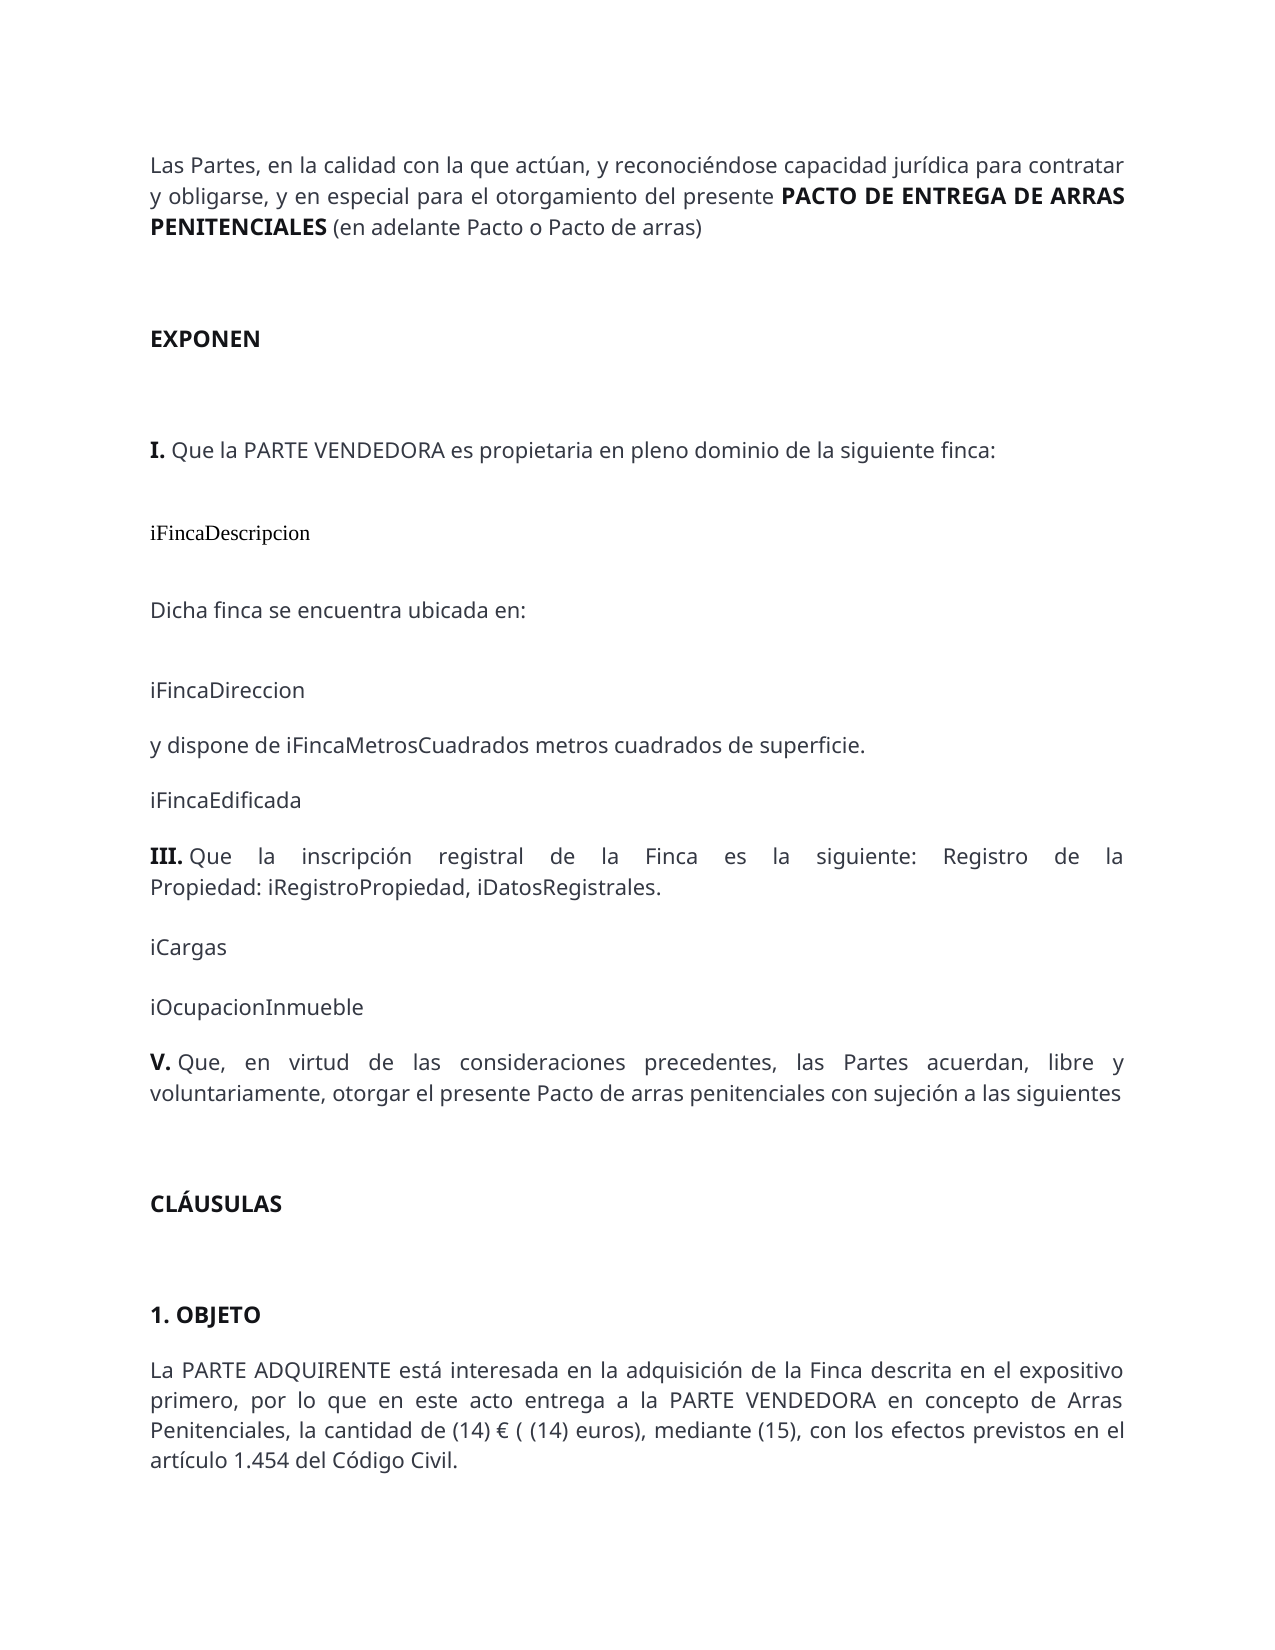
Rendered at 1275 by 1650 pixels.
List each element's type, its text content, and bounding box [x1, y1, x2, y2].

text CLÁUSULAS [150, 1157, 1125, 1219]
text I. Que la PARTE VENDEDORA es propietaria en pleno dominio de la siguiente finca: [150, 404, 1125, 465]
text iOcupacionInmueble [150, 991, 1125, 1021]
text V. Que, en virtud de las consideraciones precedentes, las Partes acuerdan, libre y voluntariamente, otorgar el presente Pacto de arras penitenciales con sujeción a las siguientes [150, 1046, 1125, 1107]
text iFincaDescripcion [150, 515, 1125, 545]
text EXPONEN [150, 292, 1125, 354]
text La PARTE ADQUIRENTE está interesada en la adquisición de la Finca descrita en el expositivo primero, por lo que en este acto entrega a la PARTE VENDEDORA en concepto de Arras Penitenciales, la cantidad de (14) € ( (14) euros), mediante (15), con los efectos previstos en el artículo 1.454 del Código Civil. [150, 1355, 1125, 1475]
text III. Que la inscripción registral de la Finca es la siguiente: Registro de la Propiedad: iRegistroPropiedad, iDatosRegistrales. [150, 840, 1125, 901]
text iFincaDireccion [150, 675, 1125, 705]
text iCargas [150, 931, 1125, 961]
text y dispone de iFincaMetrosCuadrados metros cuadrados de superficie. [150, 730, 1125, 760]
text Dicha finca se encuentra ubicada en: [150, 595, 1125, 625]
text 1. OBJETO [150, 1269, 1125, 1330]
text Las Partes, en la calidad con la que actúan, y reconociéndose capacidad jurídica para contratar y obligarse, y en especial para el otorgamiento del presente PACTO DE ENTREGA DE ARRAS PENITENCIALES (en adelante Pacto o Pacto de arras) [150, 150, 1125, 242]
text iFincaEdificada [150, 785, 1125, 815]
